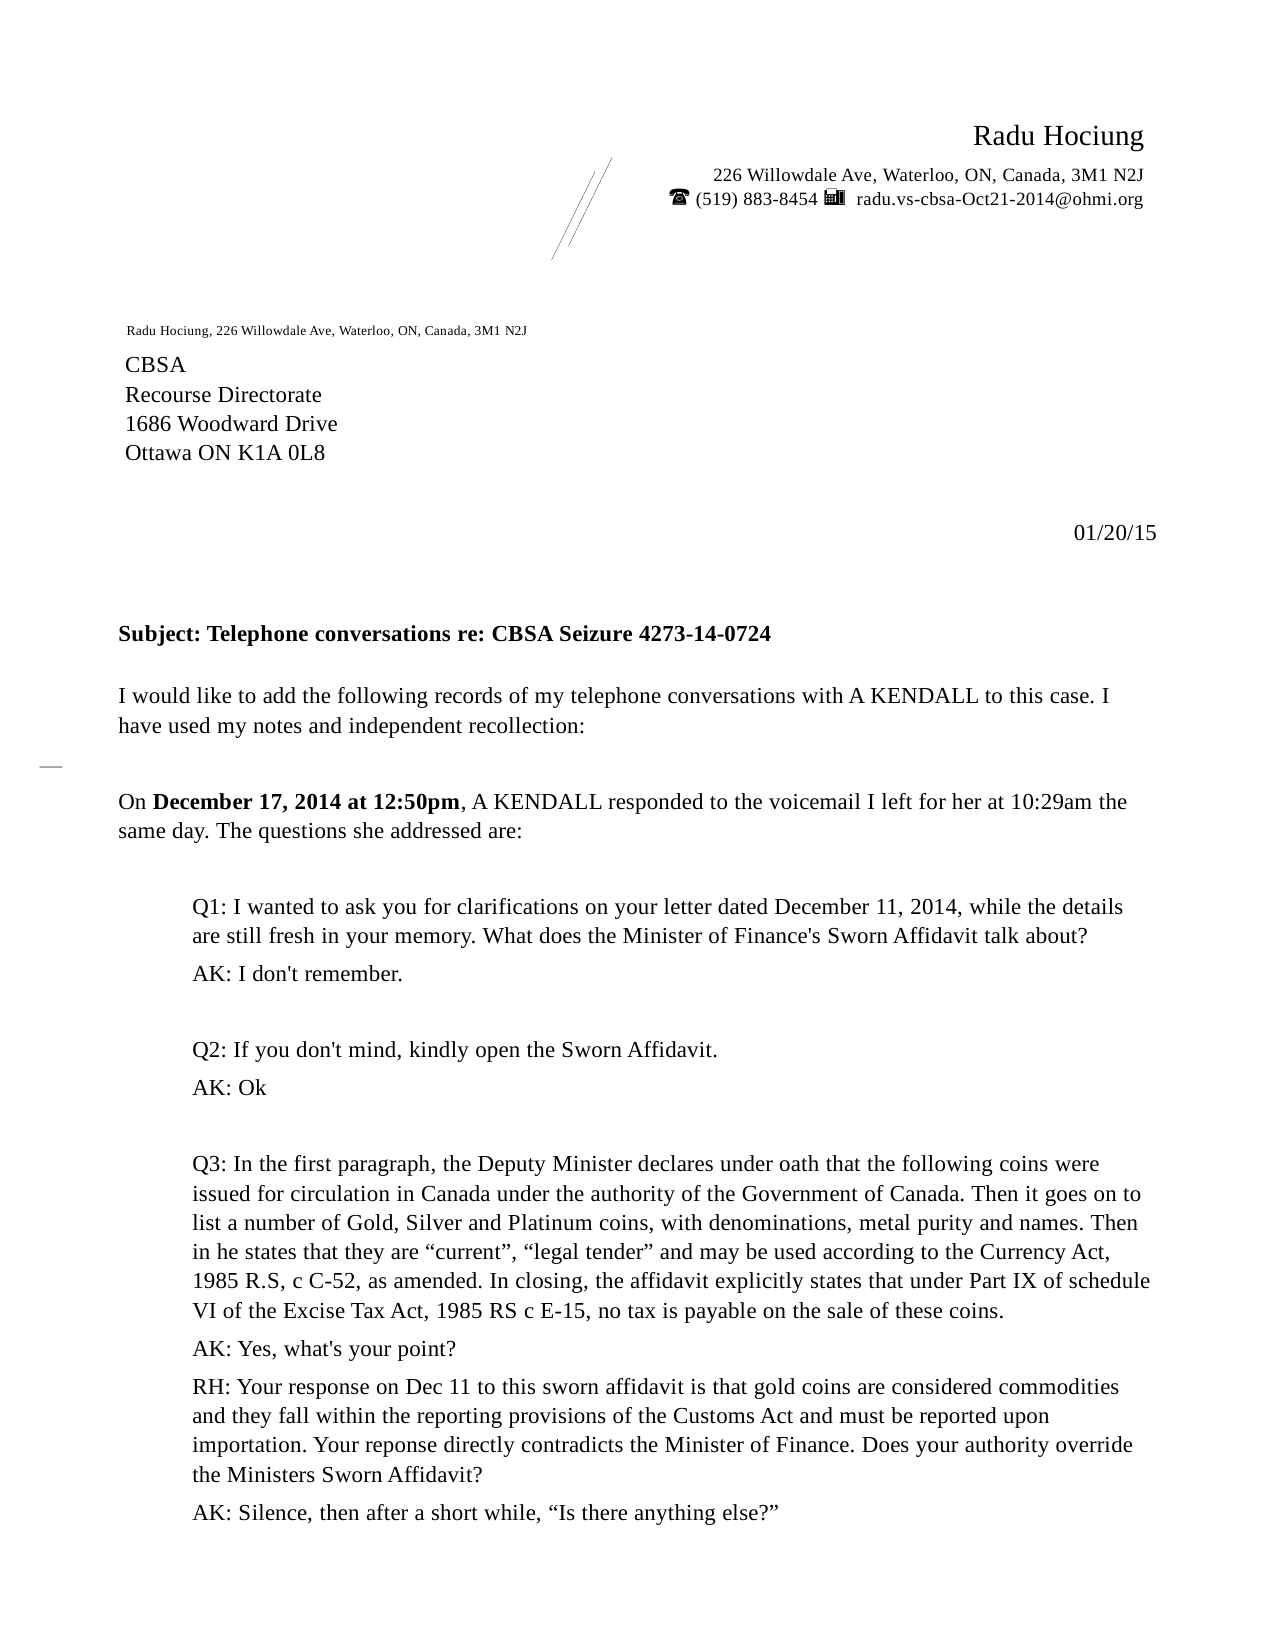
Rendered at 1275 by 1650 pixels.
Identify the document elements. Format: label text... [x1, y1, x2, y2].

text AK: Ok [192, 1075, 1157, 1101]
text 1686 Woodward Drive [125, 411, 564, 436]
text I would like to add the following records of my telephone conversations with A KENDALL to this case. I have used my notes and independent recollection: [118, 683, 1157, 738]
text AK: I don't remember. [192, 961, 1157, 987]
text CBSA [125, 352, 564, 378]
text 226 Willowdale Ave, Waterloo, ON, Canada, 3M1 N2J [600, 164, 1144, 185]
text 01/20/15 [620, 520, 1157, 546]
subtitle Radu Hociung [549, 119, 1144, 152]
text Q1: I wanted to ask you for clarifications on your letter dated December 11, 2014, while the details are still fresh in your memory. What does the Minister of Finance's Sworn Affidavit talk about? [192, 894, 1157, 949]
text Radu Hociung, 226 Willowdale Ave, Waterloo, ON, Canada, 3M1 N2J [126, 323, 564, 338]
text AK: Silence, then after a short while, “Is there anything else?” [192, 1499, 1157, 1525]
text Q2: If you don't mind, kindly open the Sworn Affidavit. [192, 1037, 1157, 1063]
text Subject: Telephone conversations re: CBSA Seizure 4273-14-0724 [118, 621, 1157, 646]
text RH: Your response on Dec 11 to this sworn affidavit is that gold coins are considered commodities and they fall within the reporting provisions of the Customs Act and must be reported upon importation. Your reponse directly contradicts the Minister of Finance. Does your authority override the Ministers Sworn Affidavit? [192, 1374, 1157, 1487]
text [549, 164, 608, 185]
text On December 17, 2014 at 12:50pm, A KENDALL responded to the voicemail I left for her at 10:29am the same day. The questions she addressed are: [118, 788, 1157, 843]
text Ottawa ON K1A 0L8 [125, 440, 564, 466]
text Recourse Directorate [125, 382, 564, 407]
text ☎ (519) 883-8454  radu.vs-cbsa-Oct21-2014@ohmi.org [587, 188, 1144, 210]
text — [39, 758, 105, 779]
text Q3: In the first paragraph, the Deputy Minister declares under oath that the following coins were issued for circulation in Canada under the authority of the Government of Canada. Then it goes on to list a number of Gold, Silver and Platinum coins, with denominations, metal purity and names. Then in he states that they are “current”, “legal tender” and may be used according to the Currency Act, 1985 R.S, c C-52, as amended. In closing, the affidavit explicitly states that under Part IX of schedule VI of the Excise Tax Act, 1985 RS c E-15, no tax is payable on the sale of these coins. [192, 1151, 1157, 1323]
text AK: Yes, what's your point? [192, 1336, 1157, 1361]
